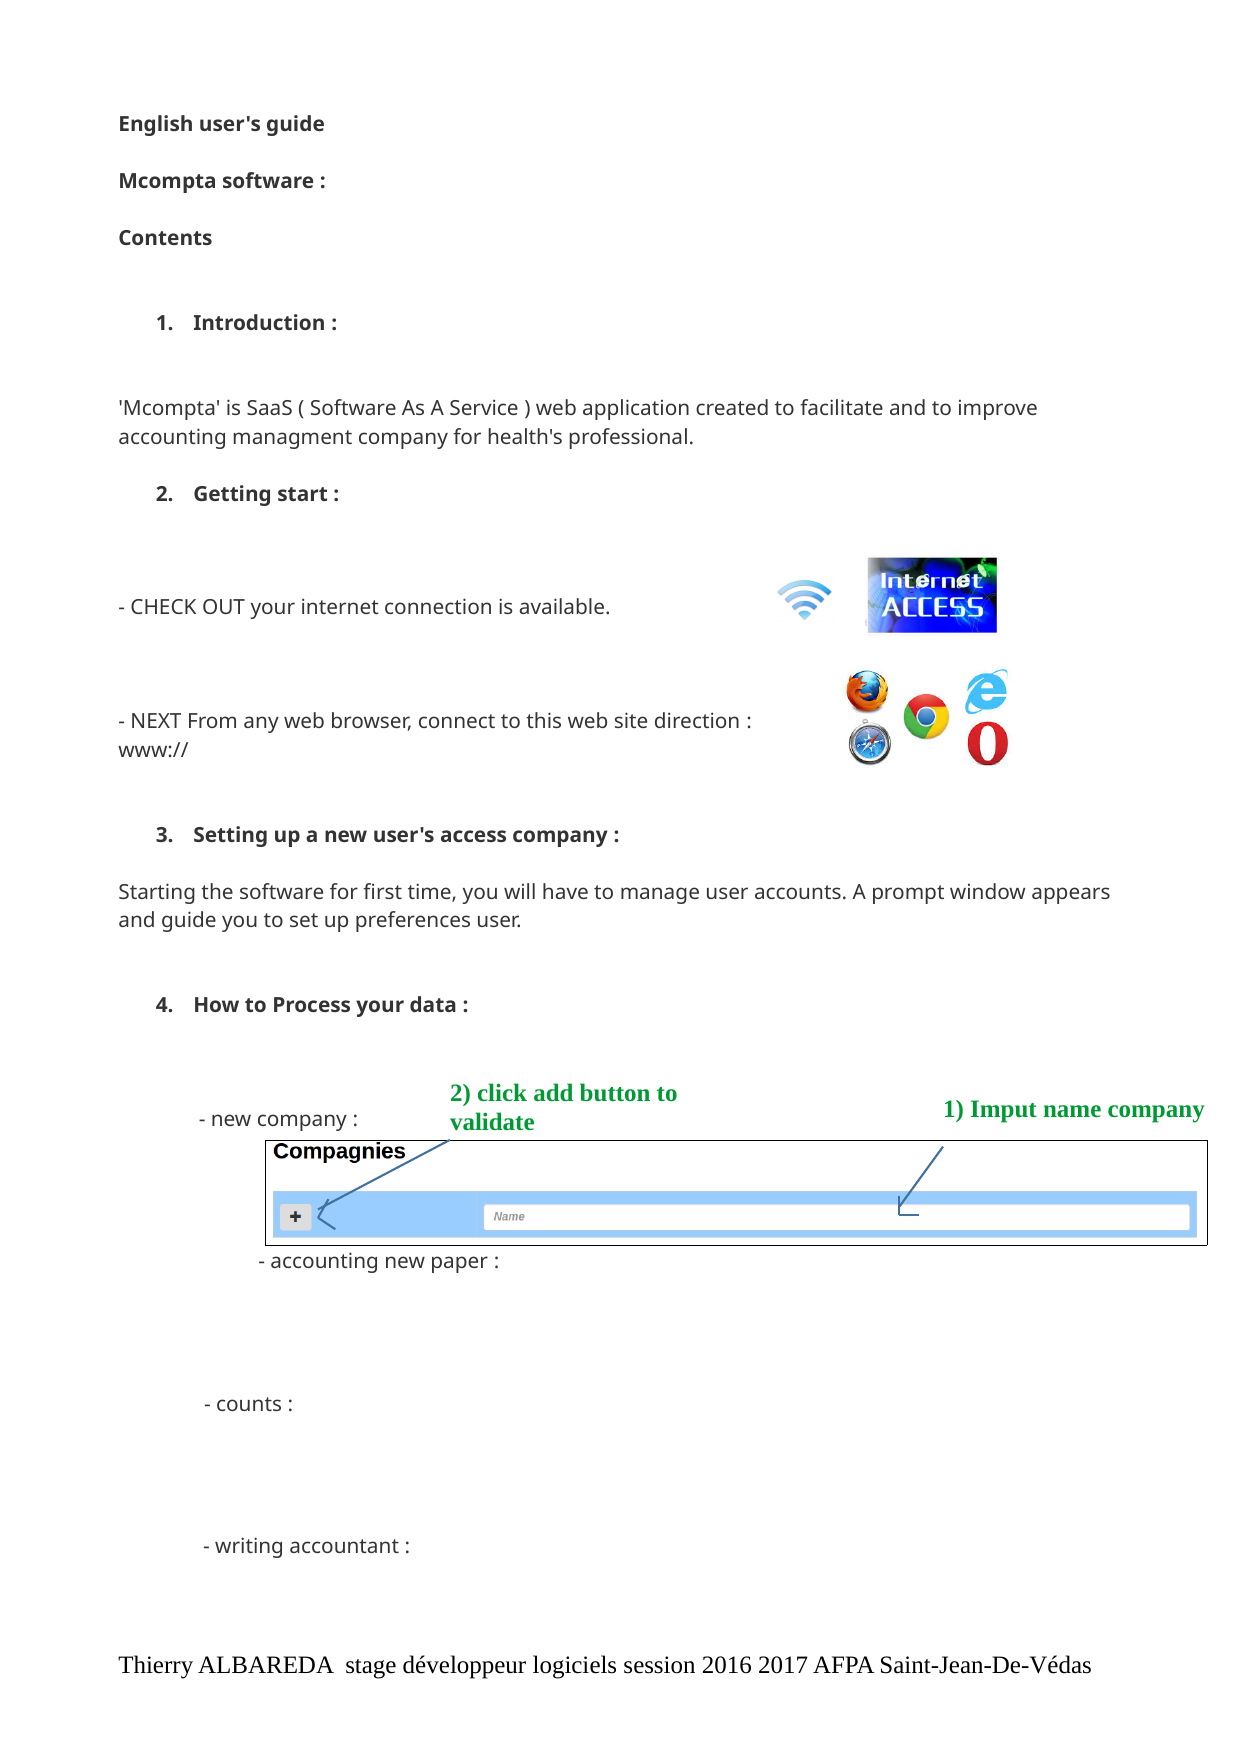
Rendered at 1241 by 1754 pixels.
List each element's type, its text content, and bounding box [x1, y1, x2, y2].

text Contents [118, 223, 1122, 251]
text - CHECK OUT your internet connection is available. [118, 592, 774, 621]
text English user's guide [118, 109, 1122, 137]
text Mcompta software : [118, 166, 1122, 194]
list - accounting new paper : [156, 1247, 1122, 1275]
text - NEXT From any web browser, connect to this web site direction : [118, 706, 832, 735]
list Getting start : [156, 479, 1122, 507]
picture [864, 555, 1000, 636]
picture [774, 578, 836, 622]
list - new company : [156, 1104, 1122, 1133]
picture [266, 1141, 1207, 1245]
text 'Mcompta' is SaaS ( Software As A Service ) web application created to facilitate and to improve accounting managment company for health's professional. [118, 393, 1122, 450]
text [1023, 735, 1122, 763]
list Introduction : [156, 308, 1122, 337]
list - counts : [156, 1389, 1122, 1417]
text [1023, 706, 1122, 735]
text [1000, 592, 1122, 621]
picture [832, 665, 1023, 773]
list Setting up a new user's access company : [156, 820, 1122, 848]
text Starting the software for first time, you will have to manage user accounts. A prompt window appears and guide you to set up preferences user. [118, 877, 1122, 934]
text www:// [118, 735, 832, 763]
list How to Process your data : [156, 991, 1122, 1019]
text - writing accountant : [118, 1531, 1122, 1559]
